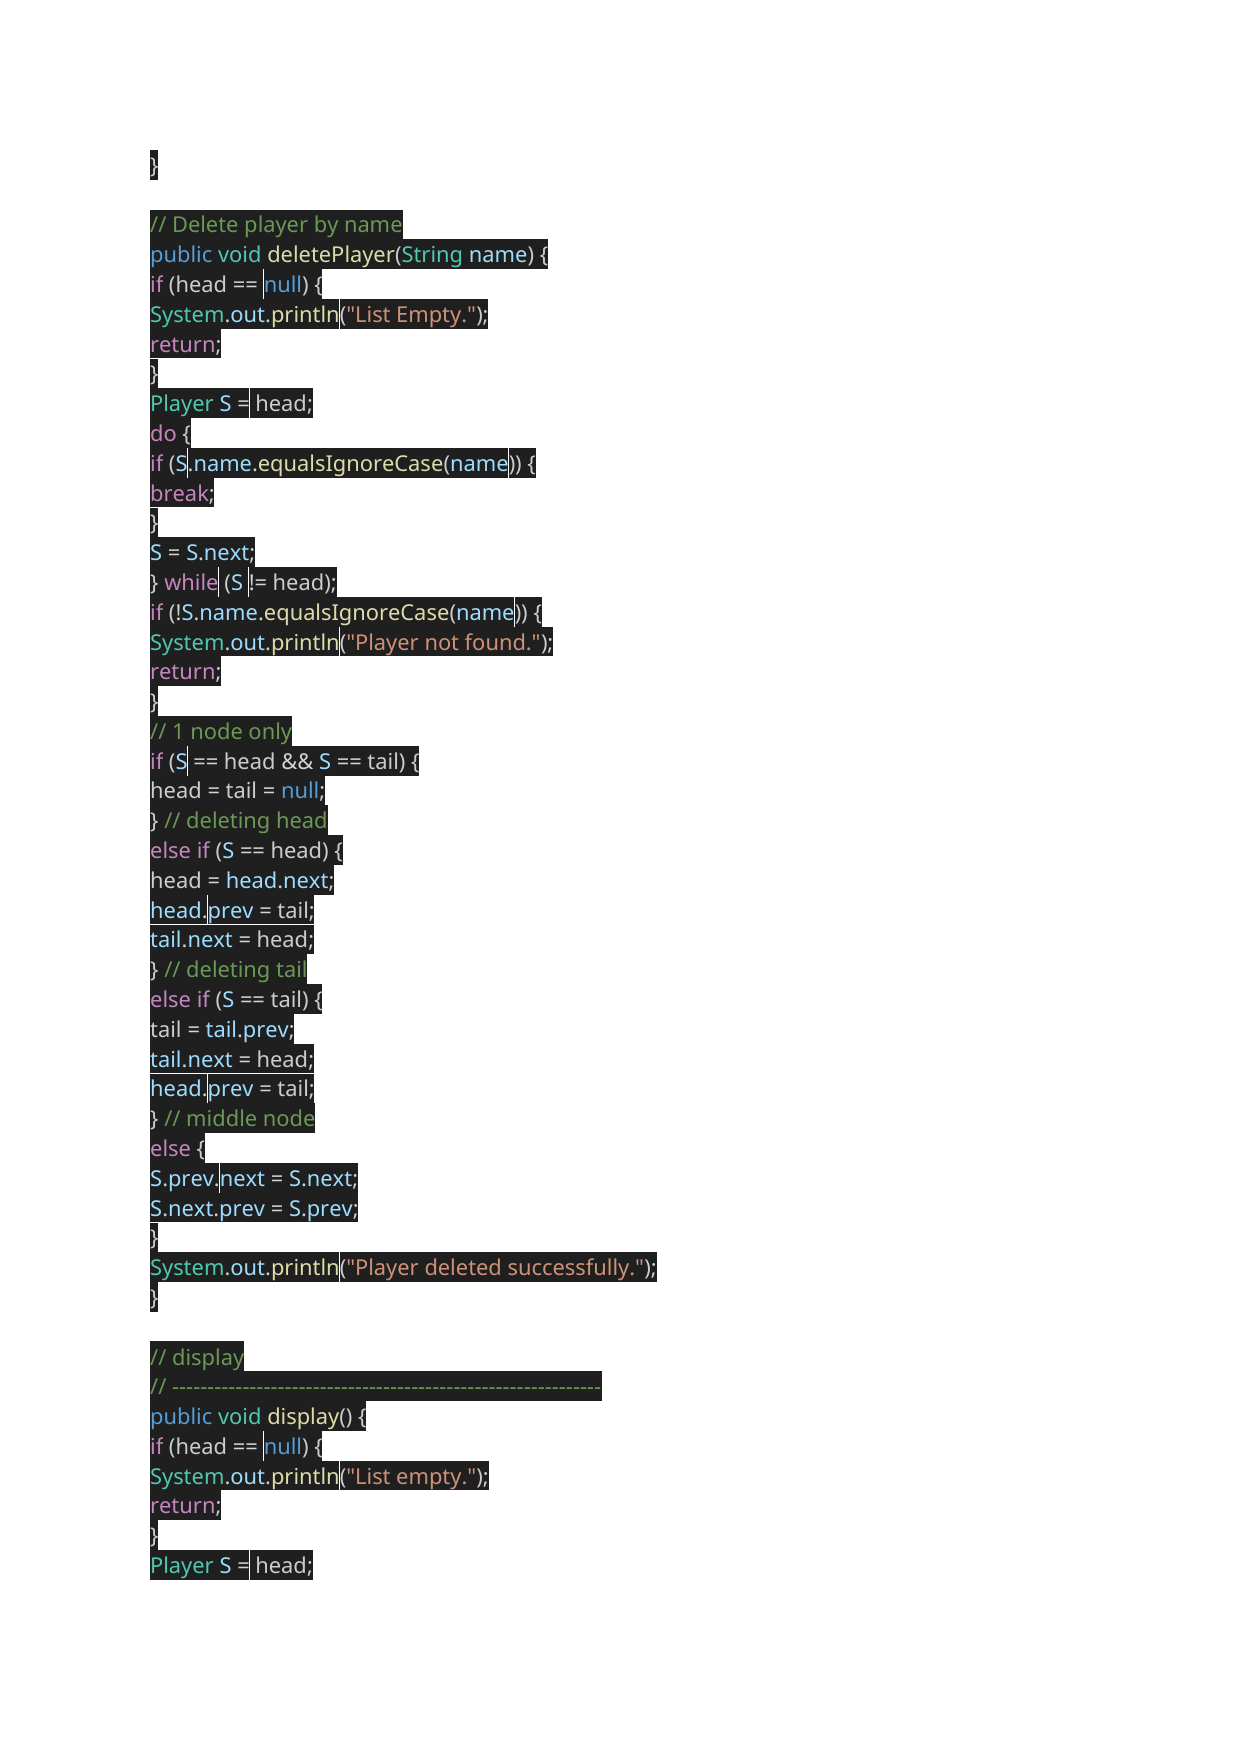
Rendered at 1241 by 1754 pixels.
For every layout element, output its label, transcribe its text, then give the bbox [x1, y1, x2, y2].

text // 1 node only [150, 716, 1090, 746]
text if (head == null) { [150, 269, 1090, 299]
text if (S == head && S == tail) { [150, 746, 1090, 776]
text head.prev = tail; [150, 895, 1090, 924]
text if (!S.name.equalsIgnoreCase(name)) { [150, 597, 1090, 627]
text if (S.name.equalsIgnoreCase(name)) { [150, 448, 1090, 478]
text System.out.println("Player not found."); [150, 627, 1090, 656]
text System.out.println("Player deleted successfully."); [150, 1252, 1090, 1282]
text } // middle node [150, 1103, 1090, 1133]
text else if (S == tail) { [150, 984, 1090, 1014]
text // ------------------------------------------------------------- [150, 1371, 1090, 1401]
text Player S = head; [150, 1550, 1090, 1580]
text else { [150, 1133, 1090, 1163]
text public void display() { [150, 1401, 1090, 1431]
text return; [150, 656, 1090, 686]
text tail.next = head; [150, 1044, 1090, 1073]
text head.prev = tail; [150, 1073, 1090, 1103]
text } [150, 1222, 1090, 1252]
text head = tail = null; [150, 776, 1090, 805]
text System.out.println("List empty."); [150, 1461, 1090, 1490]
text if (head == null) { [150, 1431, 1090, 1461]
text // display [150, 1341, 1090, 1371]
text Player S = head; [150, 388, 1090, 418]
text System.out.println("List Empty."); [150, 299, 1090, 329]
text do { [150, 418, 1090, 448]
text return; [150, 1490, 1090, 1520]
text tail.next = head; [150, 924, 1090, 954]
text } // deleting tail [150, 954, 1090, 984]
text S = S.next; [150, 537, 1090, 567]
text S.prev.next = S.next; [150, 1163, 1090, 1193]
text public void deletePlayer(String name) { [150, 239, 1090, 269]
text } // deleting head [150, 805, 1090, 835]
text else if (S == head) { [150, 835, 1090, 865]
text // Delete player by name [150, 209, 1090, 239]
text } [150, 1520, 1090, 1550]
text head = head.next; [150, 865, 1090, 895]
text tail = tail.prev; [150, 1014, 1090, 1044]
text return; [150, 329, 1090, 358]
text } [150, 358, 1090, 388]
text } [150, 1282, 1090, 1312]
text } [150, 507, 1090, 537]
text } [150, 686, 1090, 716]
text } while (S != head); [150, 567, 1090, 597]
text } [150, 150, 1090, 180]
text break; [150, 478, 1090, 507]
text S.next.prev = S.prev; [150, 1193, 1090, 1222]
